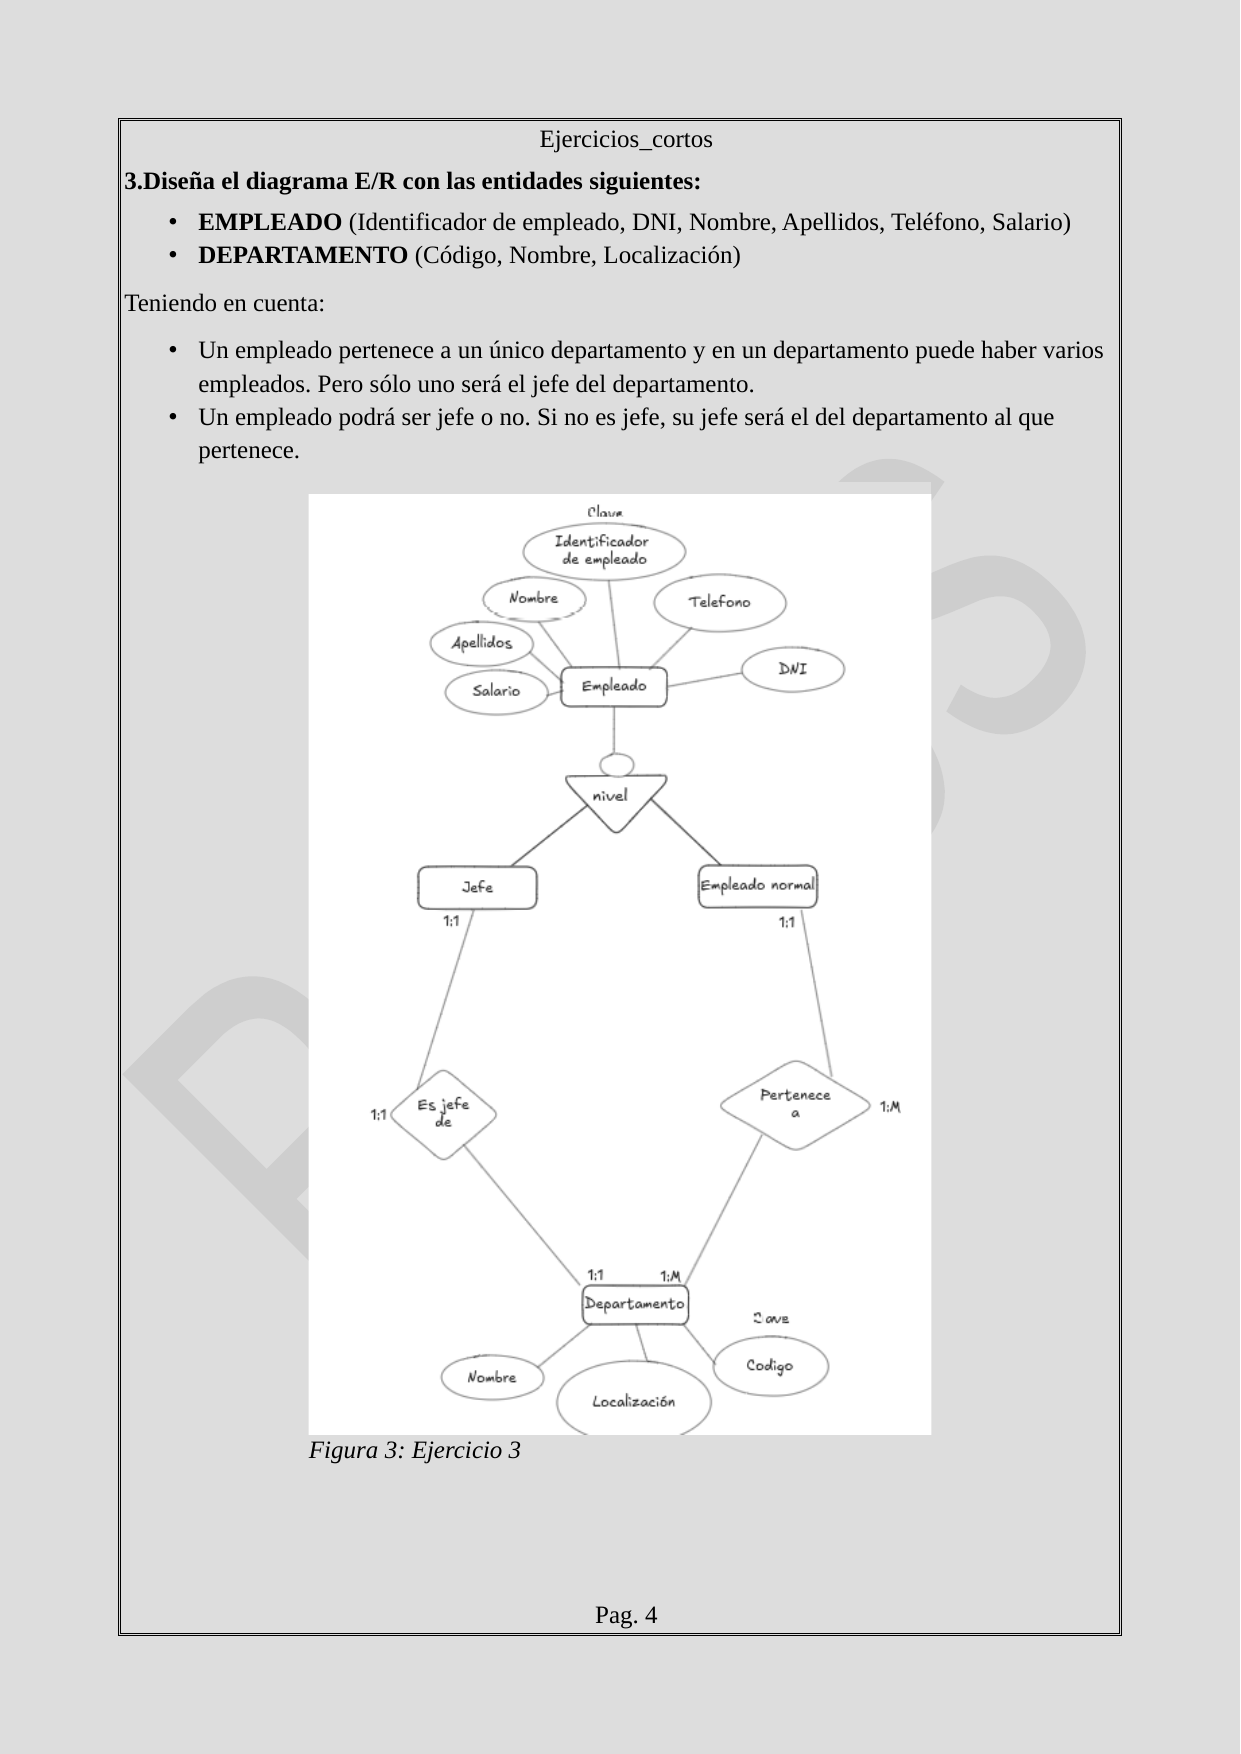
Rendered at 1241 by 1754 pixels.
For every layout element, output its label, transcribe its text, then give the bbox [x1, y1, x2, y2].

subtitle 3.Diseña el diagrama E/R con las entidades siguientes: [124, 166, 1116, 195]
list EMPLEADO (Identificador de empleado, DNI, Nombre, Apellidos, Teléfono, Salario) [168, 207, 1116, 236]
text Teniendo en cuenta: [124, 288, 1116, 317]
list Un empleado podrá ser jefe o no. Si no es jefe, su jefe será el del departamento al que pertenece. [168, 402, 1116, 463]
picture [308, 494, 932, 1435]
text Figura 3: Ejercicio 3 [309, 1435, 931, 1464]
list DEPARTAMENTO (Código, Nombre, Localización) [168, 240, 1116, 269]
list Un empleado pertenece a un único departamento y en un departamento puede haber varios empleados. Pero sólo uno será el jefe del departamento. [168, 336, 1116, 397]
